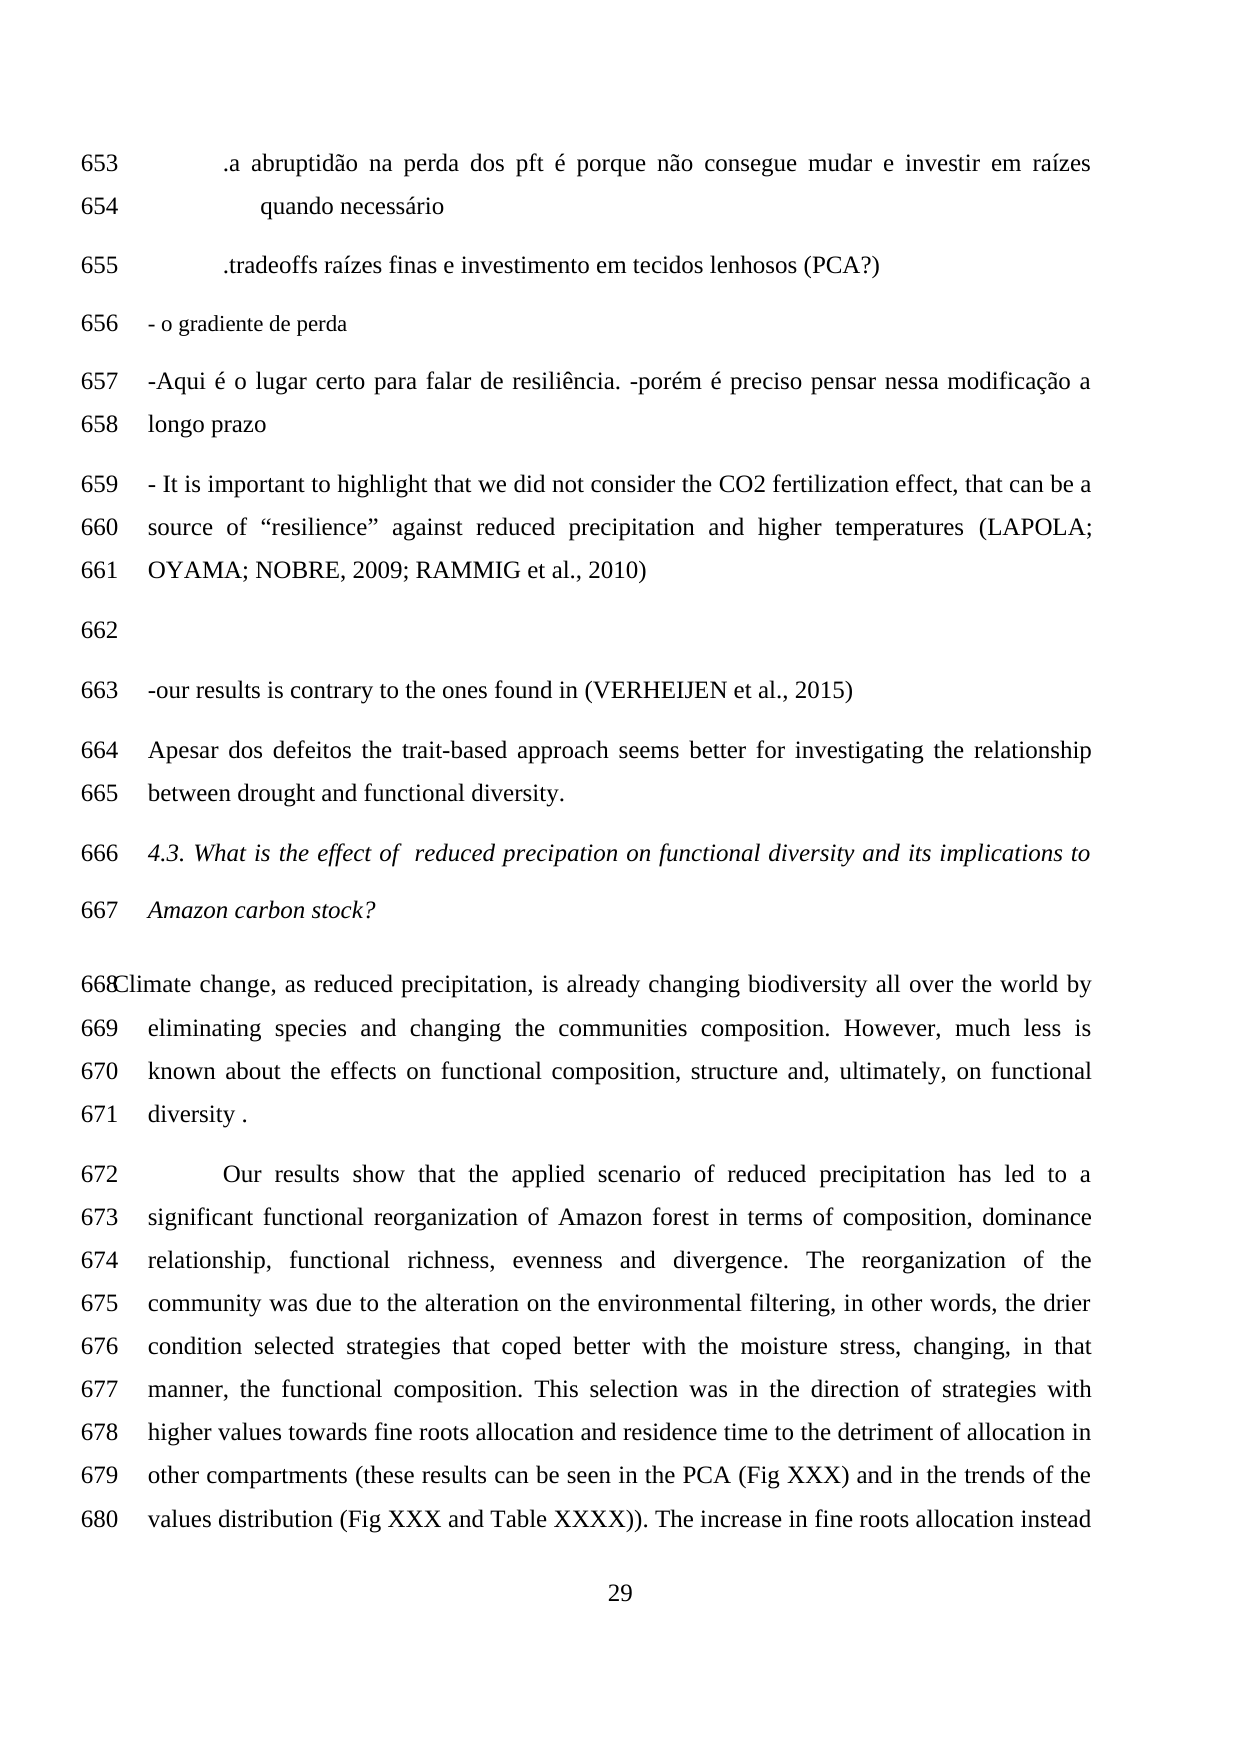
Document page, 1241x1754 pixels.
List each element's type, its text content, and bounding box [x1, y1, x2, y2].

text - It is important to highlight that we did not consider the CO2 fertilization effect, that can be a source of “resilience” against reduced precipitation and higher temperatures (LAPOLA; OYAMA; NOBRE, 2009; RAMMIG et al., 2010) [148, 469, 1093, 584]
list tradeoffs raízes finas e investimento em tecidos lenhosos (PCA?) [223, 251, 1093, 279]
text -Aqui é o lugar certo para falar de resiliência. -porém é preciso pensar nessa modificação a longo prazo [148, 366, 1093, 438]
text Apesar dos defeitos the trait-based approach seems better for investigating the relationship between drought and functional diversity. [148, 735, 1093, 807]
list 4.3. What is the effect of reduced precipation on functional diversity and its implications to Amazon carbon stock? [112, 838, 1093, 924]
text Our results show that the applied scenario of reduced precipitation has led to a significant functional reorganization of Amazon forest in terms of composition, dominance relationship, functional richness, evenness and divergence. The reorganization of the community was due to the alteration on the environmental filtering, in other words, the drier condition selected strategies that coped better with the moisture stress, changing, in that manner, the functional composition. This selection was in the direction of strategies with higher values towards fine roots allocation and residence time to the detriment of allocation in other compartments (these results can be seen in the PCA (Fig XXX) and in the trends of the values distribution (Fig XXX and Table XXXX)). The increase in fine roots allocation instead in other compartments with drought was also found in observational studies in other tropical forests, including Amazon (DOUGHTY et al., 2014; ROWLAND et al., 2014)⁠. Also, the shift in functional composition derived from increased moisture stress observed in our study is in agreement with previous theoretical, observational and experimental studies (AGUIRRE-GUTIÉRREZ et al., 2019; ENQUIST; ENQUIST, 2011; ESQUIVEL-MUELBERT et al., 2018; NEPSTAD et al., 2007; PHILLIPS et al., 2010; SAKSCHEWSKI et al., 2016)⁠. The observed change on functional composition had two main consequences: first, because in our model higher values of fine roots biomass (determined by carbon allocation and residence time) is linked to higher capacity of water uptake, we can infer that the imposed drought led to a change in functional composition towards more dry-affiliated strategies. The same type of shift in functional composition was observed in Amazon (ESQUIVEL-MUELBERT et al., 2018; MADANI et al., 2018; PHILLIPS et al., 2010)⁠ and other tropical forests(ENQUIST; ENQUIST, 2011; FAUSET et al., 2012; FEELEY et al., 2011)⁠. [112, 1159, 1093, 1532]
list a abruptidão na perda dos pft é porque não consegue mudar e investir em raízes quando necessário [223, 148, 1093, 219]
text Climate change, as reduced precipitation, is already changing biodiversity all over the world by eliminating species and changing the communities composition. However, much less is known about the effects on functional composition, structure and, ultimately, on functional diversity . [112, 969, 1093, 1128]
text - o gradiente de perda [148, 310, 1093, 337]
text -our results is contrary to the ones found in (VERHEIJEN et al., 2015) [148, 675, 1093, 704]
